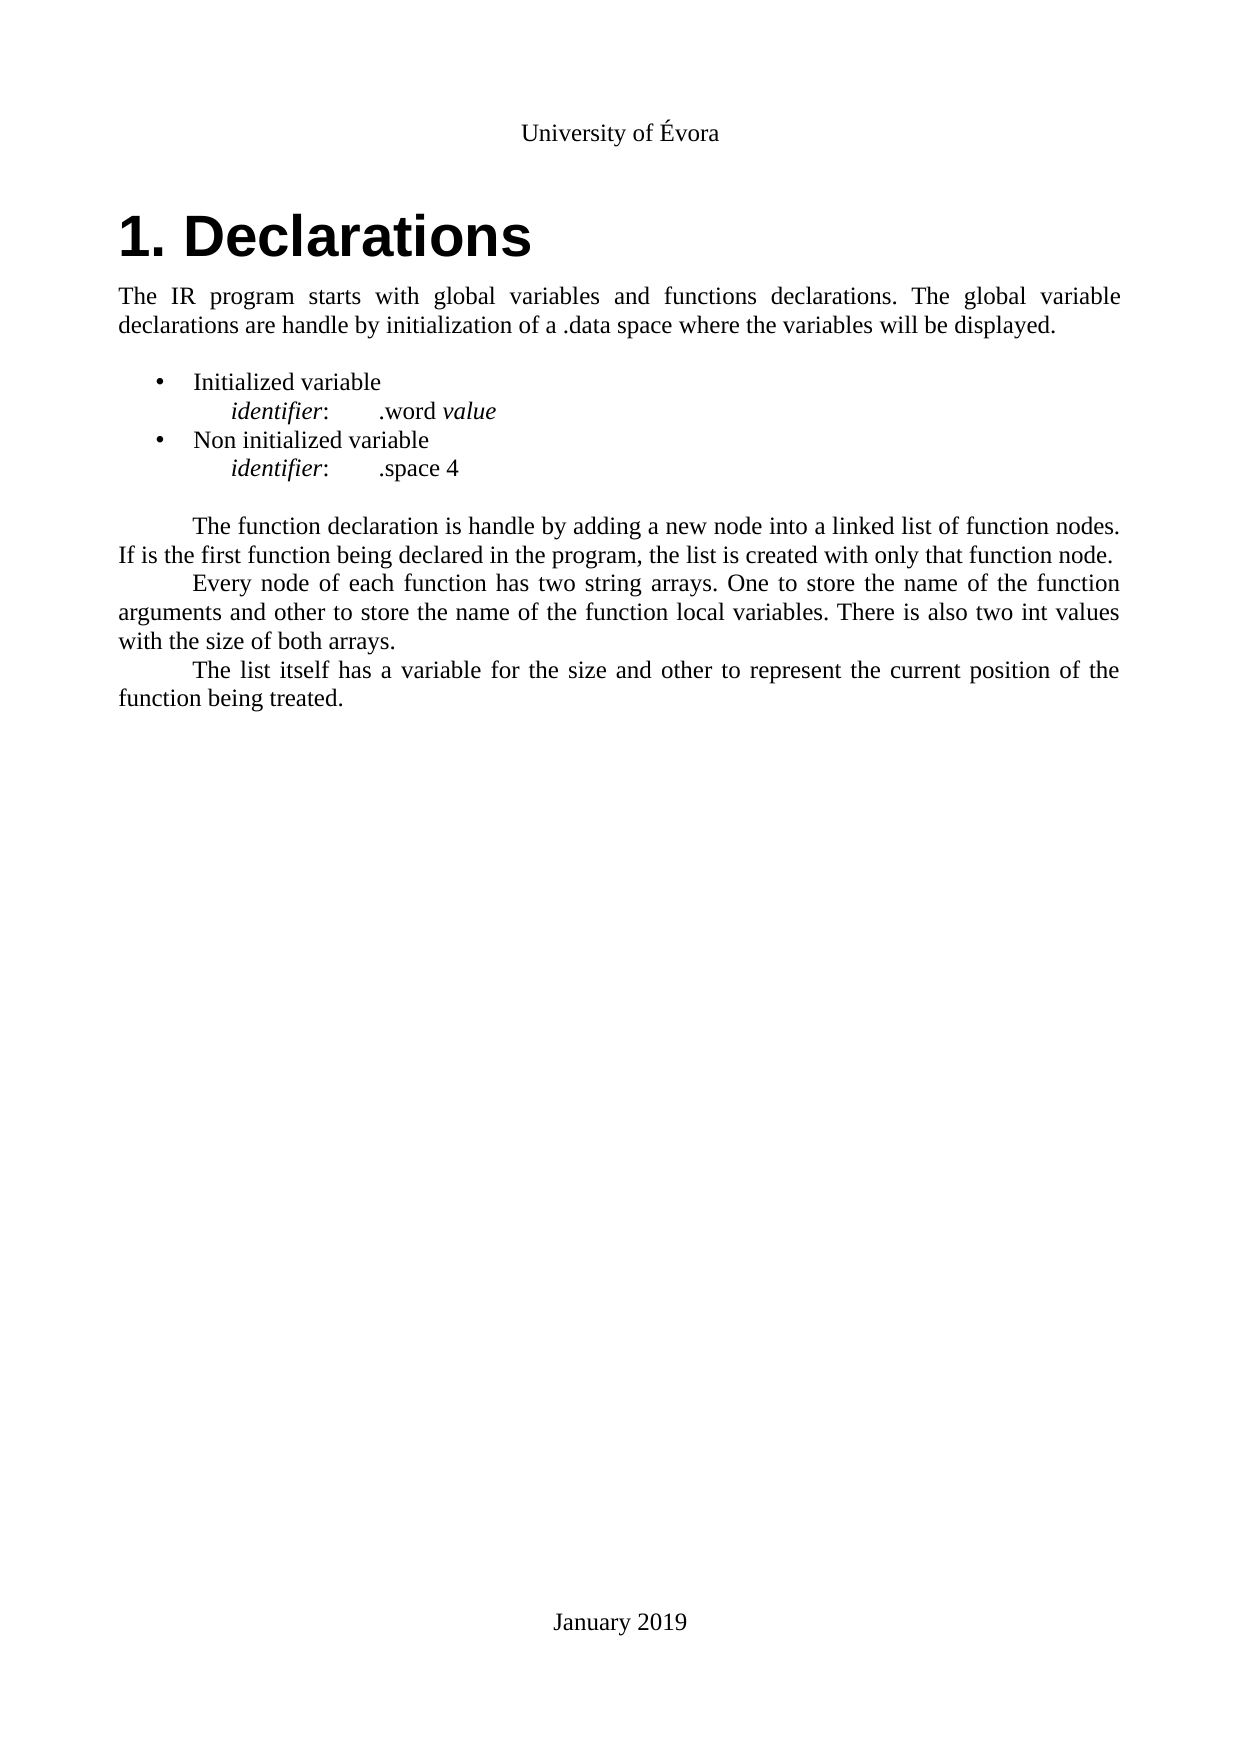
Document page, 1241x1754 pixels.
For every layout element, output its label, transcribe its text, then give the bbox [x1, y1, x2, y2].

list Initialized variable [156, 367, 1122, 396]
text The list itself has a variable for the size and other to represent the current position of the function being treated. [118, 655, 1122, 712]
text The function declaration is handle by adding a new node into a linked list of function nodes. If is the first function being declared in the program, the list is created with only that function node. [118, 511, 1122, 568]
list identifier: .word value [193, 396, 1122, 425]
text The IR program starts with global variables and functions declarations. The global variable declarations are handle by initialization of a .data space where the variables will be displayed. [118, 281, 1122, 338]
list identifier: .space 4 [193, 453, 1122, 482]
title 1. Declarations [118, 201, 1122, 268]
list Non initialized variable [156, 425, 1122, 453]
text Every node of each function has two string arrays. One to store the name of the function arguments and other to store the name of the function local variables. There is also two int values with the size of both arrays. [118, 568, 1122, 655]
